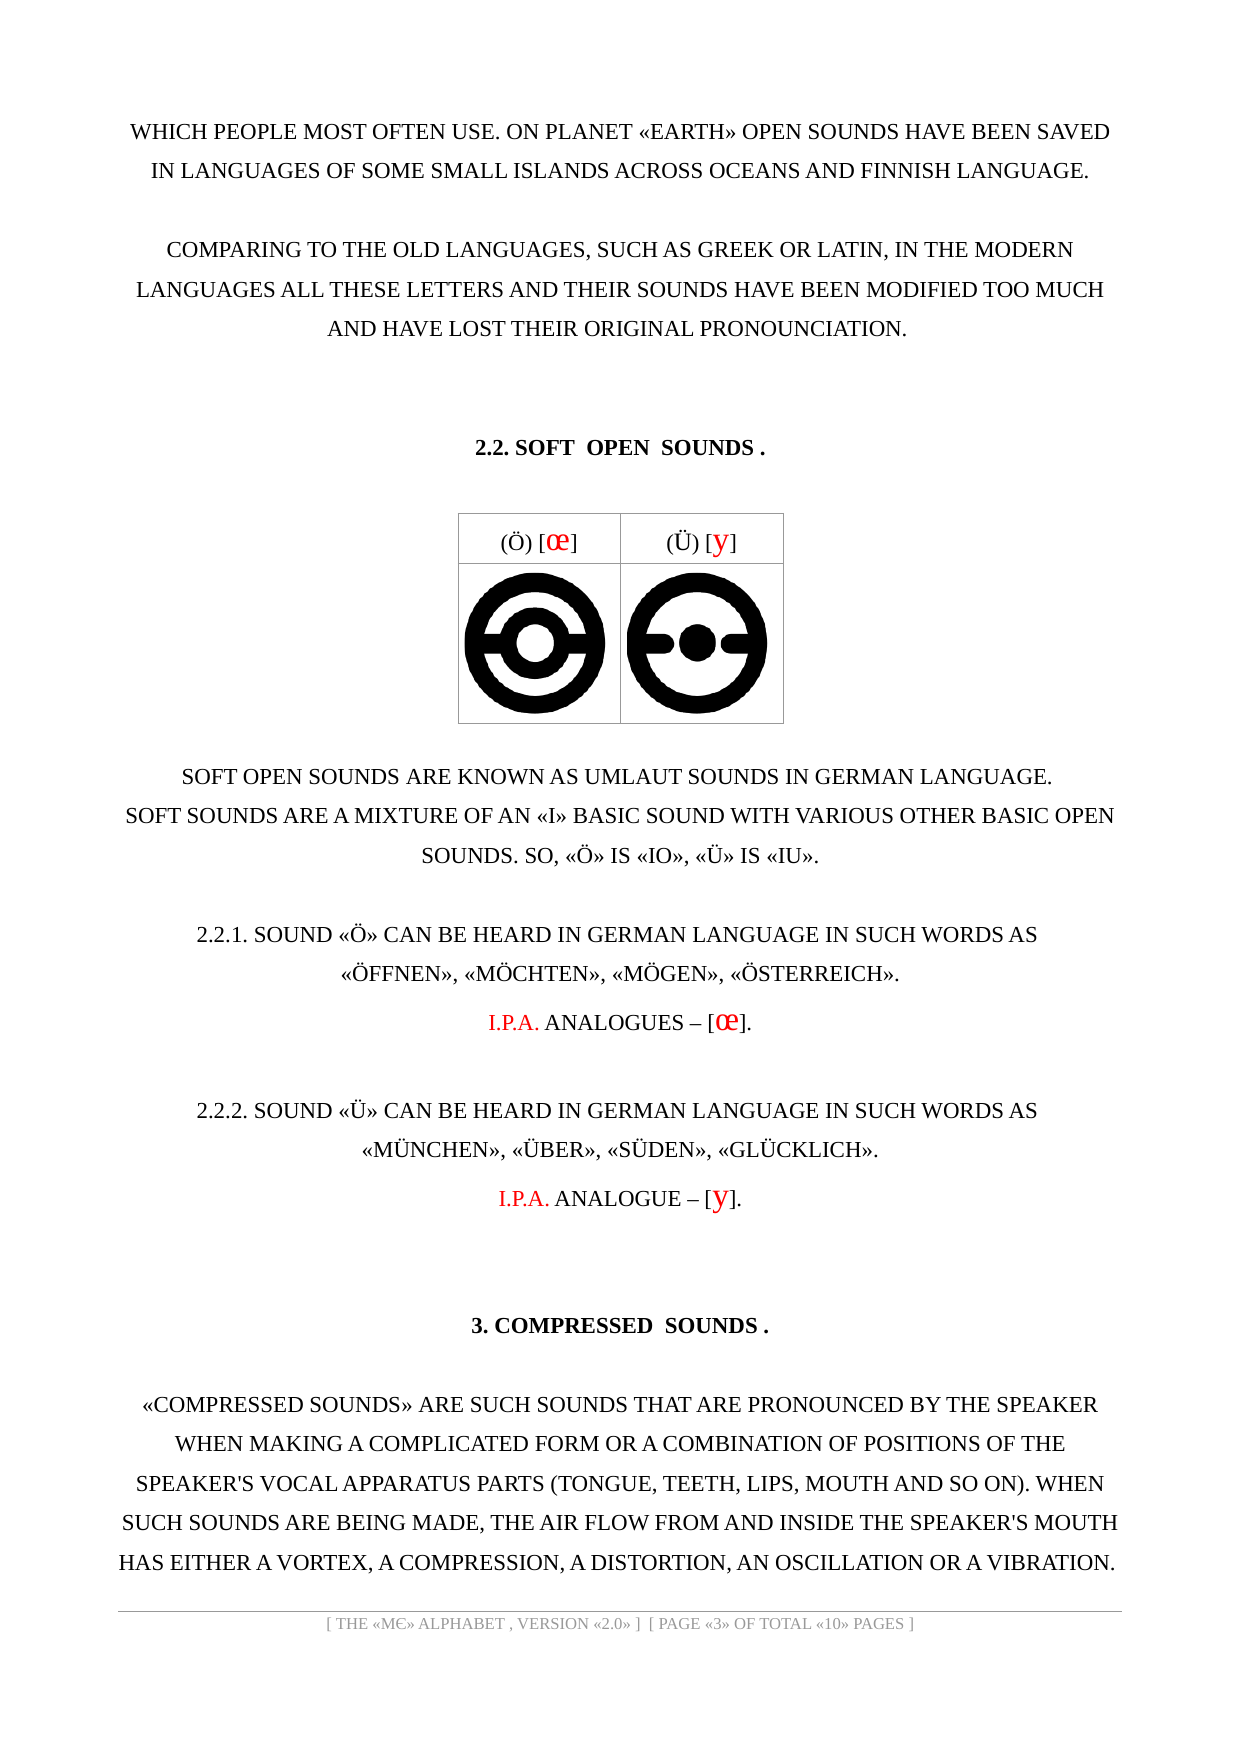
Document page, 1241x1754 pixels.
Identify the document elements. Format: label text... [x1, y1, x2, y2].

text 2.2. SOFT OPEN SOUNDS . [118, 434, 1122, 460]
picture [464, 568, 614, 718]
table_header (Ö) [œ] [459, 514, 620, 563]
text WHICH PEOPLE MOST OFTEN USE. ON PLANET «EARTH» OPEN SOUNDS HAVE BEEN SAVED IN LANGUAGES OF SOME SMALL ISLANDS ACROSS OCEANS AND FINNISH LANGUAGE. [118, 118, 1122, 184]
table_cell [459, 564, 620, 723]
text I.P.A. ANALOGUE – [y]. [118, 1176, 1122, 1214]
text 3. COMPRESSED SOUNDS . [118, 1312, 1122, 1338]
table_header (Ü) [y] [621, 514, 783, 563]
text COMPARING TO THE OLD LANGUAGES, SUCH AS GREEK OR LATIN, IN THE MODERN LANGUAGES ALL THESE LETTERS AND THEIR SOUNDS HAVE BEEN MODIFIED TOO MUCH AND HAVE LOST THEIR ORIGINAL PRONOUNCIATION. [118, 237, 1122, 342]
text SOFT SOUNDS ARE A MIXTURE OF AN «I» BASIC SOUND WITH VARIOUS OTHER BASIC OPEN SOUNDS. SO, «Ö» IS «IO», «Ü» IS «IU». [118, 802, 1122, 868]
picture [627, 568, 776, 718]
table_cell [621, 564, 783, 723]
text 2.2.1. SOUND «Ö» CAN BE HEARD IN GERMAN LANGUAGE IN SUCH WORDS AS «ÖFFNEN», «MÖCHTEN», «MÖGEN», «ÖSTERREICH». [118, 921, 1122, 987]
text «COMPRESSED SOUNDS» ARE SUCH SOUNDS THAT ARE PRONOUNCED BY THE SPEAKER WHEN MAKING A COMPLICATED FORM OR A COMBINATION OF POSITIONS OF THE SPEAKER'S VOCAL APPARATUS PARTS (TONGUE, TEETH, LIPS, MOUTH AND SO ON). WHEN SUCH SOUNDS ARE BEING MADE, THE AIR FLOW FROM AND INSIDE THE SPEAKER'S MOUTH HAS EITHER A VORTEX, A COMPRESSION, A DISTORTION, AN OSCILLATION OR A VIBRATION. [118, 1391, 1122, 1575]
text I.P.A. ANALOGUES – [œ]. [118, 1000, 1122, 1038]
text 2.2.2. SOUND «Ü» CAN BE HEARD IN GERMAN LANGUAGE IN SUCH WORDS AS «MÜNCHEN», «ÜBER», «SÜDEN», «GLÜCKLICH». [118, 1097, 1122, 1162]
text SOFT OPEN SOUNDS ARE KNOWN AS UMLAUT SOUNDS IN GERMAN LANGUAGE. [118, 763, 1122, 789]
